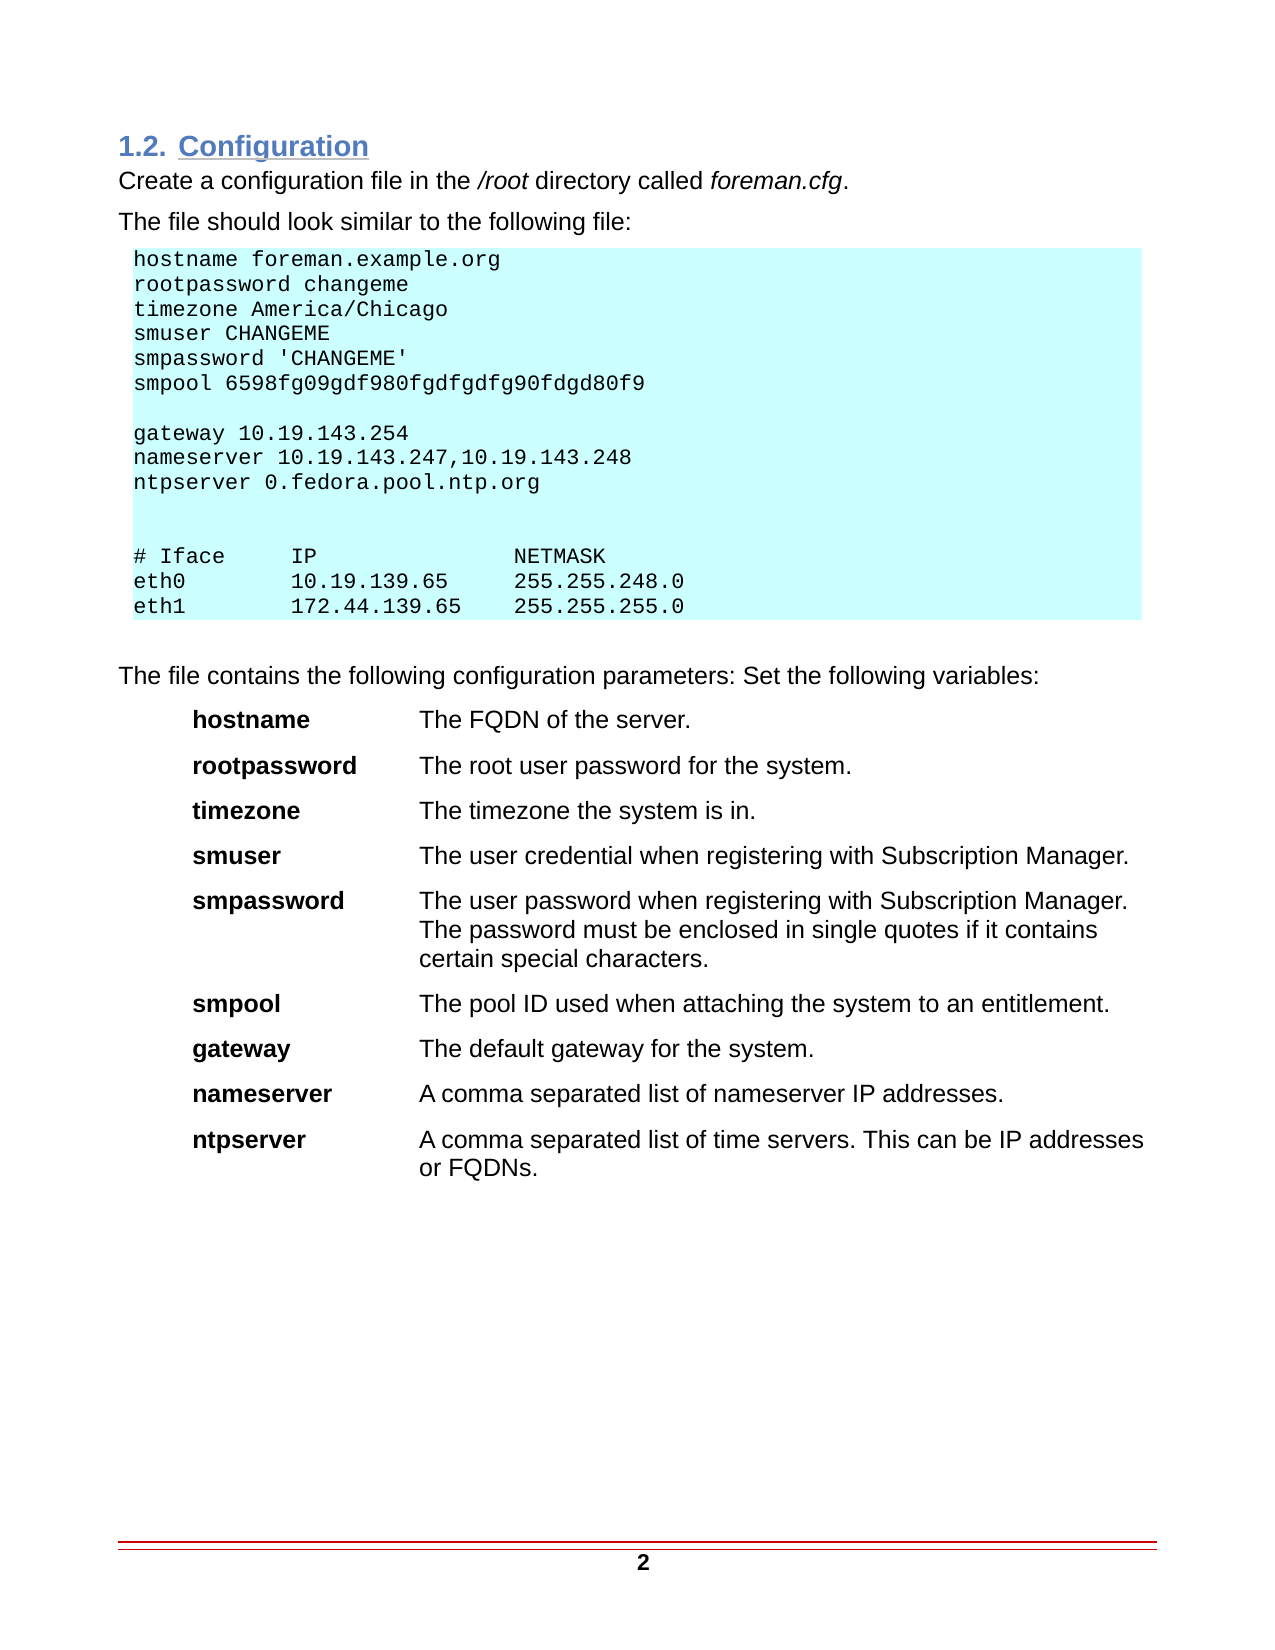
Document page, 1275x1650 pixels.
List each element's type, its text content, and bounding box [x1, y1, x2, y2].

table_cell smuser [118, 838, 419, 883]
table_cell A comma separated list of time servers. This can be IP addresses or FQDNs. [419, 1122, 1157, 1196]
text The file contains the following configuration parameters: Set the following variables: [118, 661, 1157, 690]
table_cell smpassword [118, 883, 419, 986]
subtitle Configuration [118, 129, 1157, 163]
table_cell The default gateway for the system. [419, 1031, 1157, 1076]
text Create a configuration file in the /root directory called foreman.cfg. [118, 166, 1157, 194]
table_cell nameserver [118, 1076, 419, 1122]
table_cell rootpassword [118, 748, 419, 793]
table_header hostname [118, 703, 419, 748]
table_cell The pool ID used when attaching the system to an entitlement. [419, 986, 1157, 1031]
table_cell The root user password for the system. [419, 748, 1157, 793]
table_cell timezone [118, 793, 419, 838]
table_cell ntpserver [118, 1122, 419, 1196]
table_cell smpool [118, 986, 419, 1031]
table_cell The user credential when registering with Subscription Manager. [419, 838, 1157, 883]
table_header The FQDN of the server. [419, 703, 1157, 748]
text The file should look similar to the following file: [118, 207, 1157, 236]
table_cell A comma separated list of nameserver IP addresses. [419, 1076, 1157, 1122]
table_cell gateway [118, 1031, 419, 1076]
text hostname foreman.example.org rootpassword changeme timezone America/Chicago smuser CHANGEME smpassword 'CHANGEME' smpool 6598fg09gdf980fgdfgdfg90fdgd80f9 gateway 10.19.143.254 nameserver 10.19.143.247,10.19.143.248 ntpserver 0.fedora.pool.ntp.org # Iface IP NETMASK eth0 10.19.139.65 255.255.248.0 eth1 172.44.139.65 255.255.255.0 [133, 248, 1142, 620]
table_cell The user password when registering with Subscription Manager. The password must be enclosed in single quotes if it contains certain special characters. [419, 883, 1157, 986]
table_cell The timezone the system is in. [419, 793, 1157, 838]
